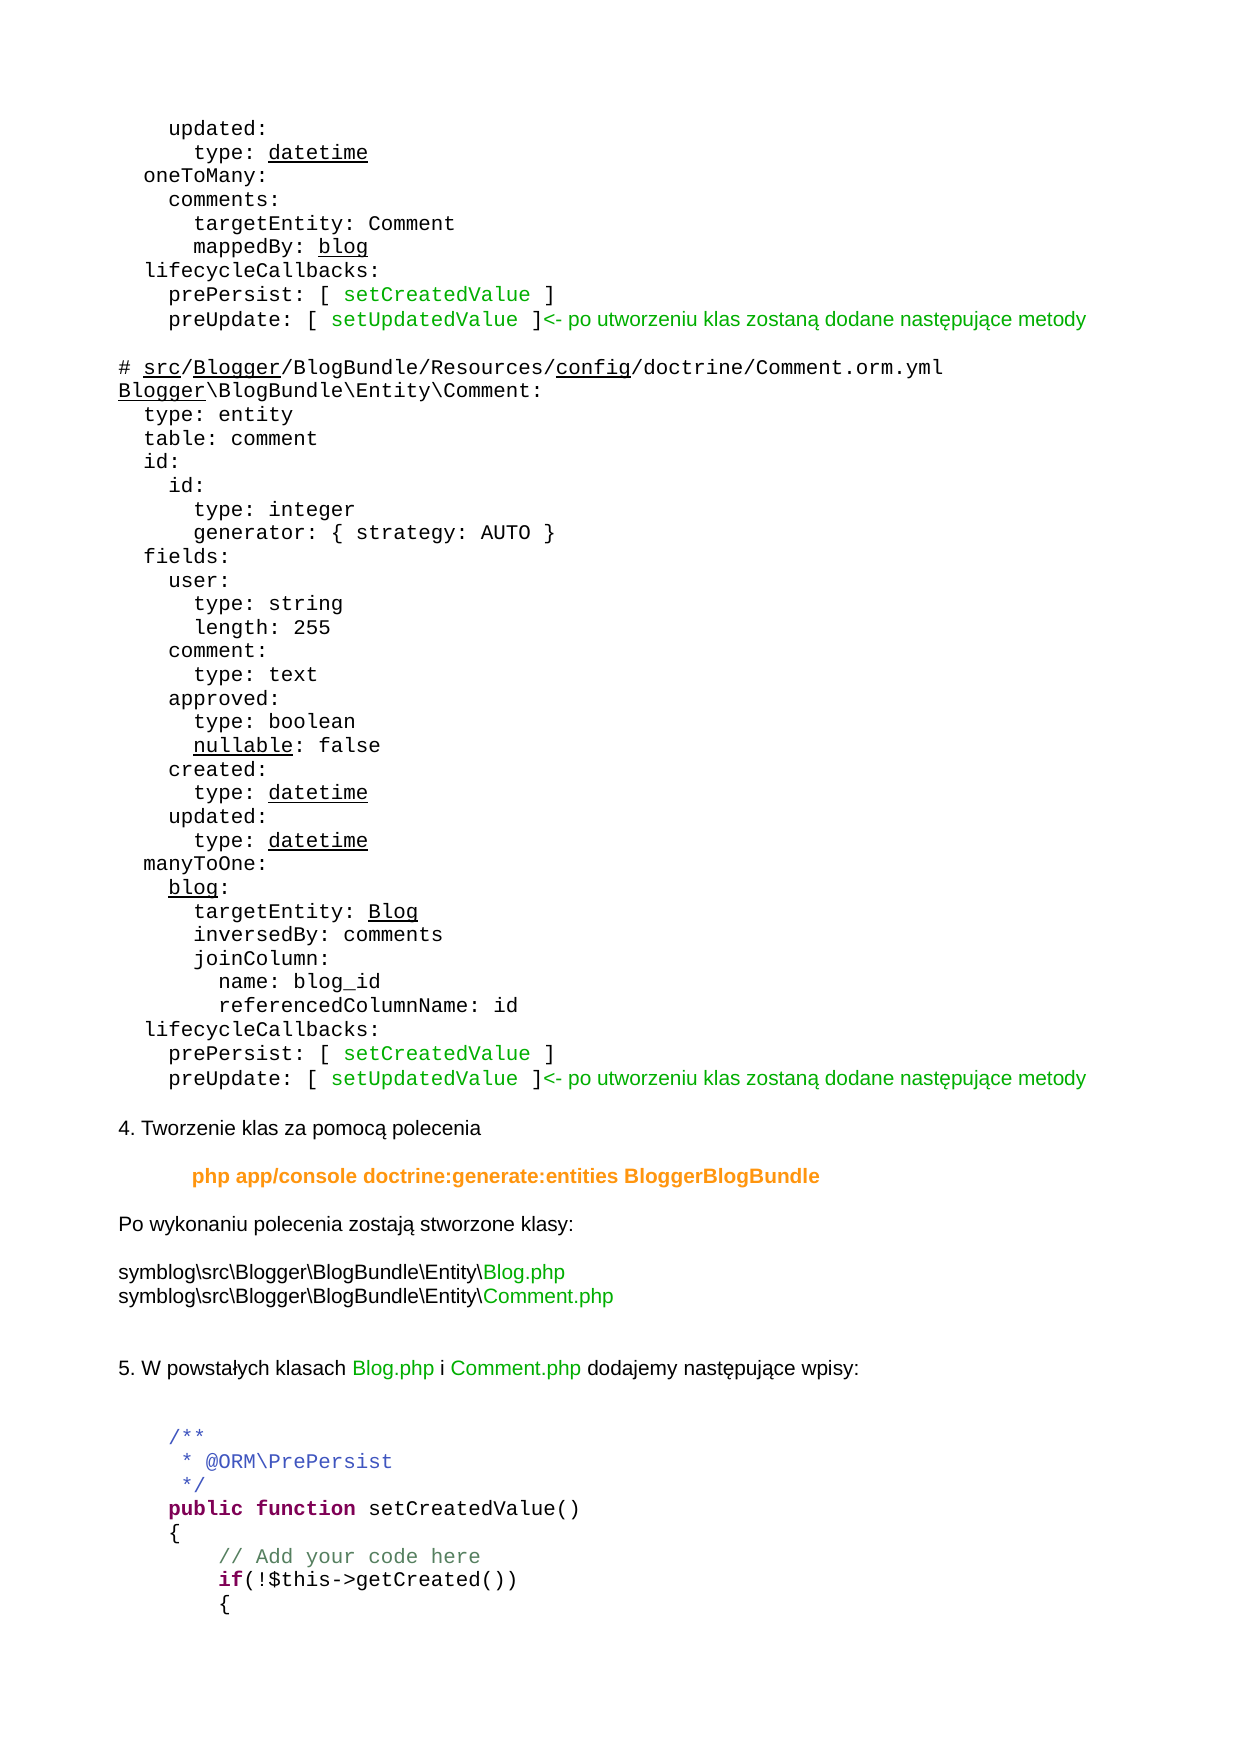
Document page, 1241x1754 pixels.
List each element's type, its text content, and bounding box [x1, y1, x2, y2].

text { [118, 1593, 1122, 1617]
text /** [118, 1427, 1122, 1451]
text targetEntity: Comment [118, 213, 1122, 236]
text lifecycleCallbacks: [118, 260, 1122, 284]
text table: comment [118, 428, 1122, 451]
text user: [118, 569, 1122, 593]
text manyToOne: [118, 853, 1122, 877]
text type: text [118, 664, 1122, 688]
text # src/Blogger/BlogBundle/Resources/config/doctrine/Comment.orm.yml [118, 357, 1122, 380]
text public function setCreatedValue() [118, 1498, 1122, 1522]
text php app/console doctrine:generate:entities BloggerBlogBundle [118, 1164, 1122, 1188]
text 4. Tworzenie klas za pomocą polecenia [118, 1116, 1122, 1140]
text prePersist: [ setCreatedValue ] [118, 1042, 1122, 1066]
text preUpdate: [ setUpdatedValue ]<- po utworzeniu klas zostaną dodane następujące metody [118, 307, 1122, 333]
text id: [118, 451, 1122, 475]
text prePersist: [ setCreatedValue ] [118, 284, 1122, 307]
text type: datetime [118, 782, 1122, 806]
text if(!$this->getCreated()) [118, 1569, 1122, 1593]
text targetEntity: Blog [118, 901, 1122, 924]
text updated: [118, 118, 1122, 142]
text Blogger\BlogBundle\Entity\Comment: [118, 380, 1122, 404]
text lifecycleCallbacks: [118, 1019, 1122, 1042]
text updated: [118, 806, 1122, 830]
text fields: [118, 546, 1122, 569]
text oneToMany: [118, 165, 1122, 189]
text type: datetime [118, 142, 1122, 165]
text comments: [118, 189, 1122, 213]
text approved: [118, 688, 1122, 711]
text { [118, 1522, 1122, 1546]
text type: entity [118, 404, 1122, 428]
text generator: { strategy: AUTO } [118, 522, 1122, 546]
text joinColumn: [118, 948, 1122, 972]
text */ [118, 1475, 1122, 1498]
text comment: [118, 641, 1122, 664]
text inversedBy: comments [118, 924, 1122, 948]
text type: integer [118, 499, 1122, 522]
text 5. W powstałych klasach Blog.php i Comment.php dodajemy następujące wpisy: [118, 1356, 1122, 1379]
text length: 255 [118, 617, 1122, 641]
text created: [118, 759, 1122, 782]
text type: datetime [118, 830, 1122, 853]
text symblog\src\Blogger\BlogBundle\Entity\Blog.php [118, 1260, 1122, 1284]
text id: [118, 475, 1122, 499]
text mappedBy: blog [118, 236, 1122, 260]
text blog: [118, 877, 1122, 901]
text name: blog_id [118, 972, 1122, 995]
text type: boolean [118, 711, 1122, 735]
text referencedColumnName: id [118, 995, 1122, 1019]
text nullable: false [118, 735, 1122, 759]
text symblog\src\Blogger\BlogBundle\Entity\Comment.php [118, 1284, 1122, 1308]
text type: string [118, 593, 1122, 617]
text * @ORM\PrePersist [118, 1451, 1122, 1475]
text Po wykonaniu polecenia zostają stworzone klasy: [118, 1212, 1122, 1236]
text // Add your code here [118, 1546, 1122, 1569]
text preUpdate: [ setUpdatedValue ]<- po utworzeniu klas zostaną dodane następujące metody [118, 1066, 1122, 1092]
